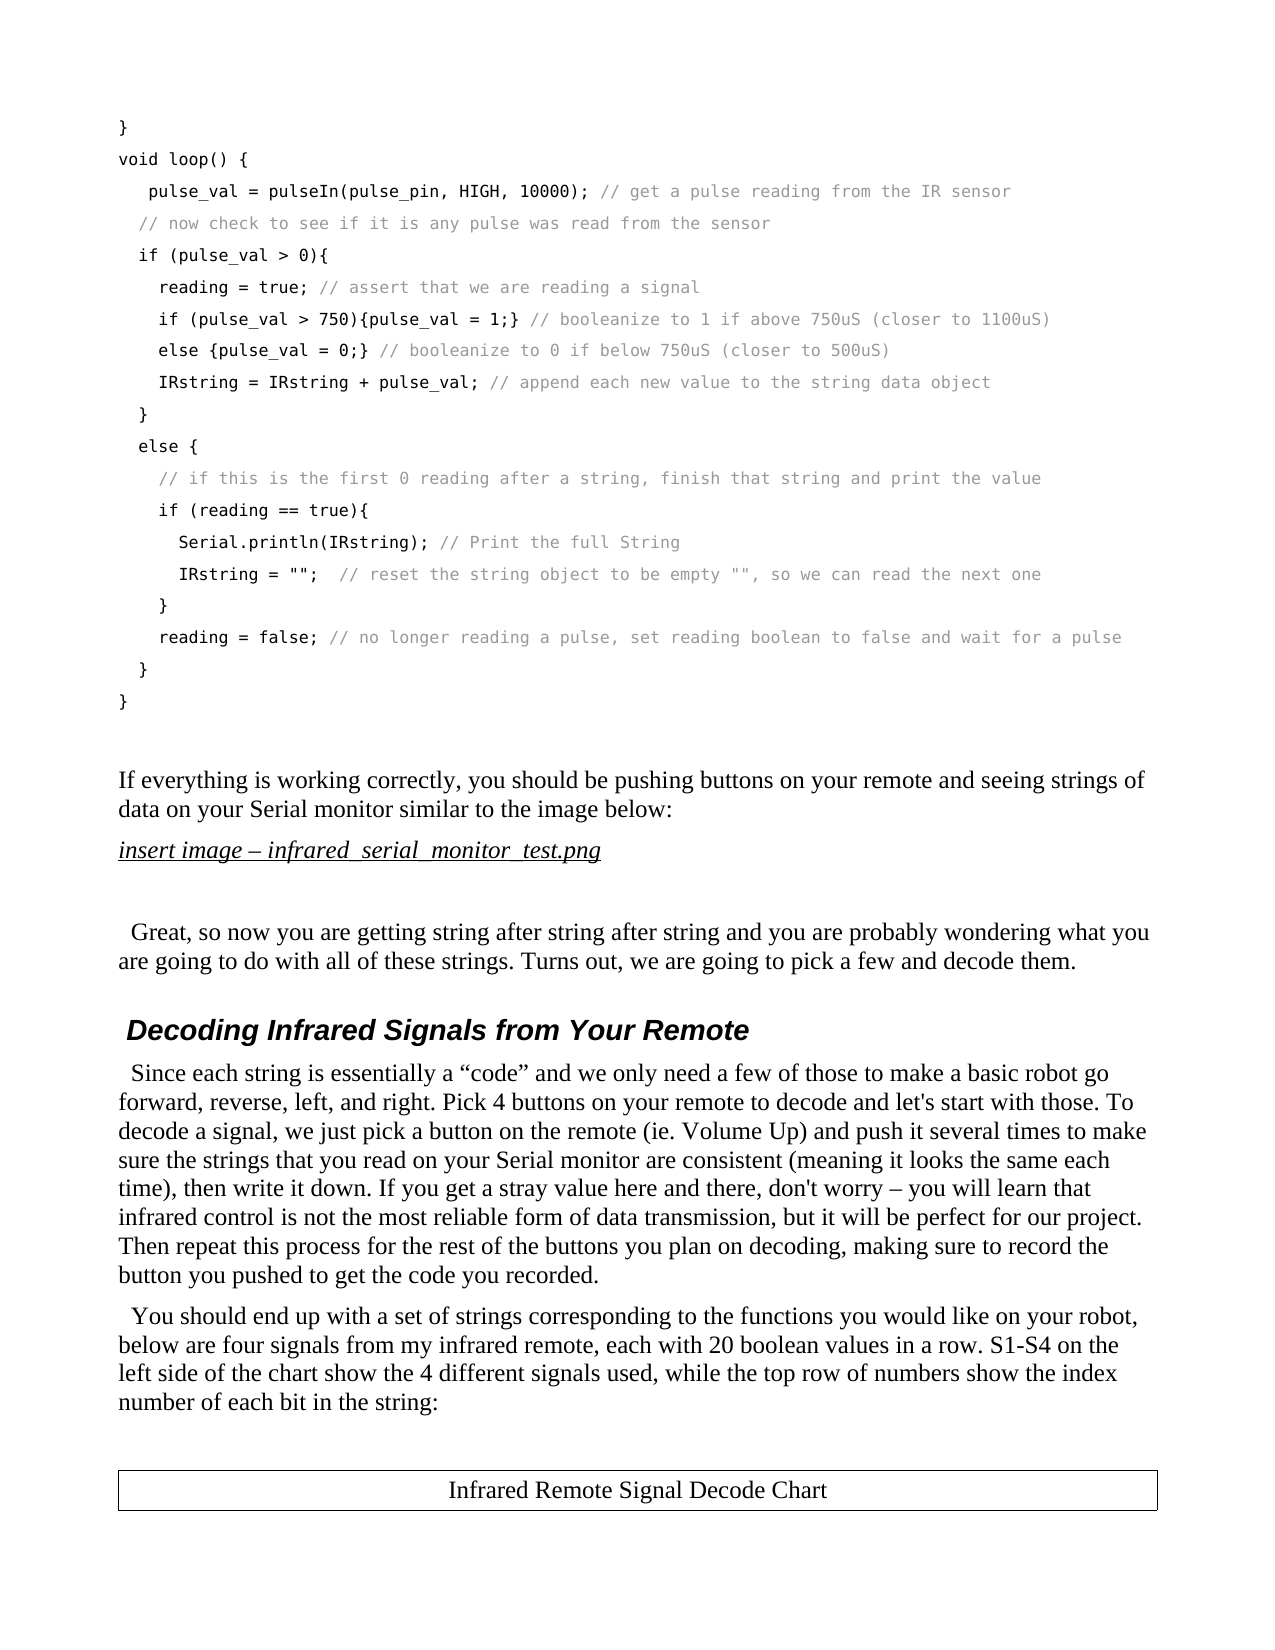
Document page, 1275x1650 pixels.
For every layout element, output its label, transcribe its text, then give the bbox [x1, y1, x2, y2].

text IRstring = ""; // reset the string object to be empty "", so we can read the next one [118, 564, 1157, 584]
text If everything is working correctly, you should be pushing buttons on your remote and seeing strings of data on your Serial monitor similar to the image below: [118, 765, 1157, 822]
text IRstring = IRstring + pulse_val; // append each new value to the string data object [118, 373, 1157, 392]
text Serial.println(IRstring); // Print the full String [118, 532, 1157, 552]
text if (reading == true){ [118, 501, 1157, 520]
text // if this is the first 0 reading after a string, finish that string and print the value [118, 469, 1157, 488]
text else {pulse_val = 0;} // booleanize to 0 if below 750uS (closer to 500uS) [118, 341, 1157, 361]
text } [118, 405, 1157, 424]
text else { [118, 437, 1157, 456]
table_header Infrared Remote Signal Decode Chart [119, 1471, 1157, 1510]
text void loop() { [118, 150, 1157, 169]
text } [118, 660, 1157, 679]
text } [118, 692, 1157, 711]
text if (pulse_val > 750){pulse_val = 1;} // booleanize to 1 if above 750uS (closer to 1100uS) [118, 309, 1157, 329]
text You should end up with a set of strings corresponding to the functions you would like on your robot, below are four signals from my infrared remote, each with 20 boolean values in a row. S1-S4 on the left side of the chart show the 4 different signals used, while the top row of numbers show the index number of each bit in the string: [118, 1301, 1157, 1416]
text // now check to see if it is any pulse was read from the sensor [118, 214, 1157, 233]
text if (pulse_val > 0){ [118, 246, 1157, 265]
text } [118, 596, 1157, 616]
text Great, so now you are getting string after string after string and you are probably wondering what you are going to do with all of these strings. Turns out, we are going to pick a few and decode them. [118, 917, 1157, 975]
text reading = true; // assert that we are reading a signal [118, 277, 1157, 297]
text Since each string is essentially a “code” and we only need a few of those to make a basic robot go forward, reverse, left, and right. Pick 4 buttons on your remote to decode and let's start with those. To decode a signal, we just pick a button on the remote (ie. Volume Up) and push it several times to make sure the strings that you read on your Serial monitor are consistent (meaning it looks the same each time), then write it down. If you get a stray value here and there, don't worry – you will learn that infrared control is not the most reliable form of data transmission, but it will be perfect for our project. Then repeat this process for the rest of the buttons you plan on decoding, making sure to record the button you pushed to get the code you recorded. [118, 1058, 1157, 1288]
text insert image – infrared_serial_monitor_test.png [118, 835, 1157, 864]
text pulse_val = pulseIn(pulse_pin, HIGH, 10000); // get a pulse reading from the IR sensor [118, 182, 1157, 201]
text reading = false; // no longer reading a pulse, set reading boolean to false and wait for a pulse [118, 628, 1157, 647]
text } [118, 118, 1157, 137]
subtitle Decoding Infrared Signals from Your Remote [118, 1012, 1157, 1046]
